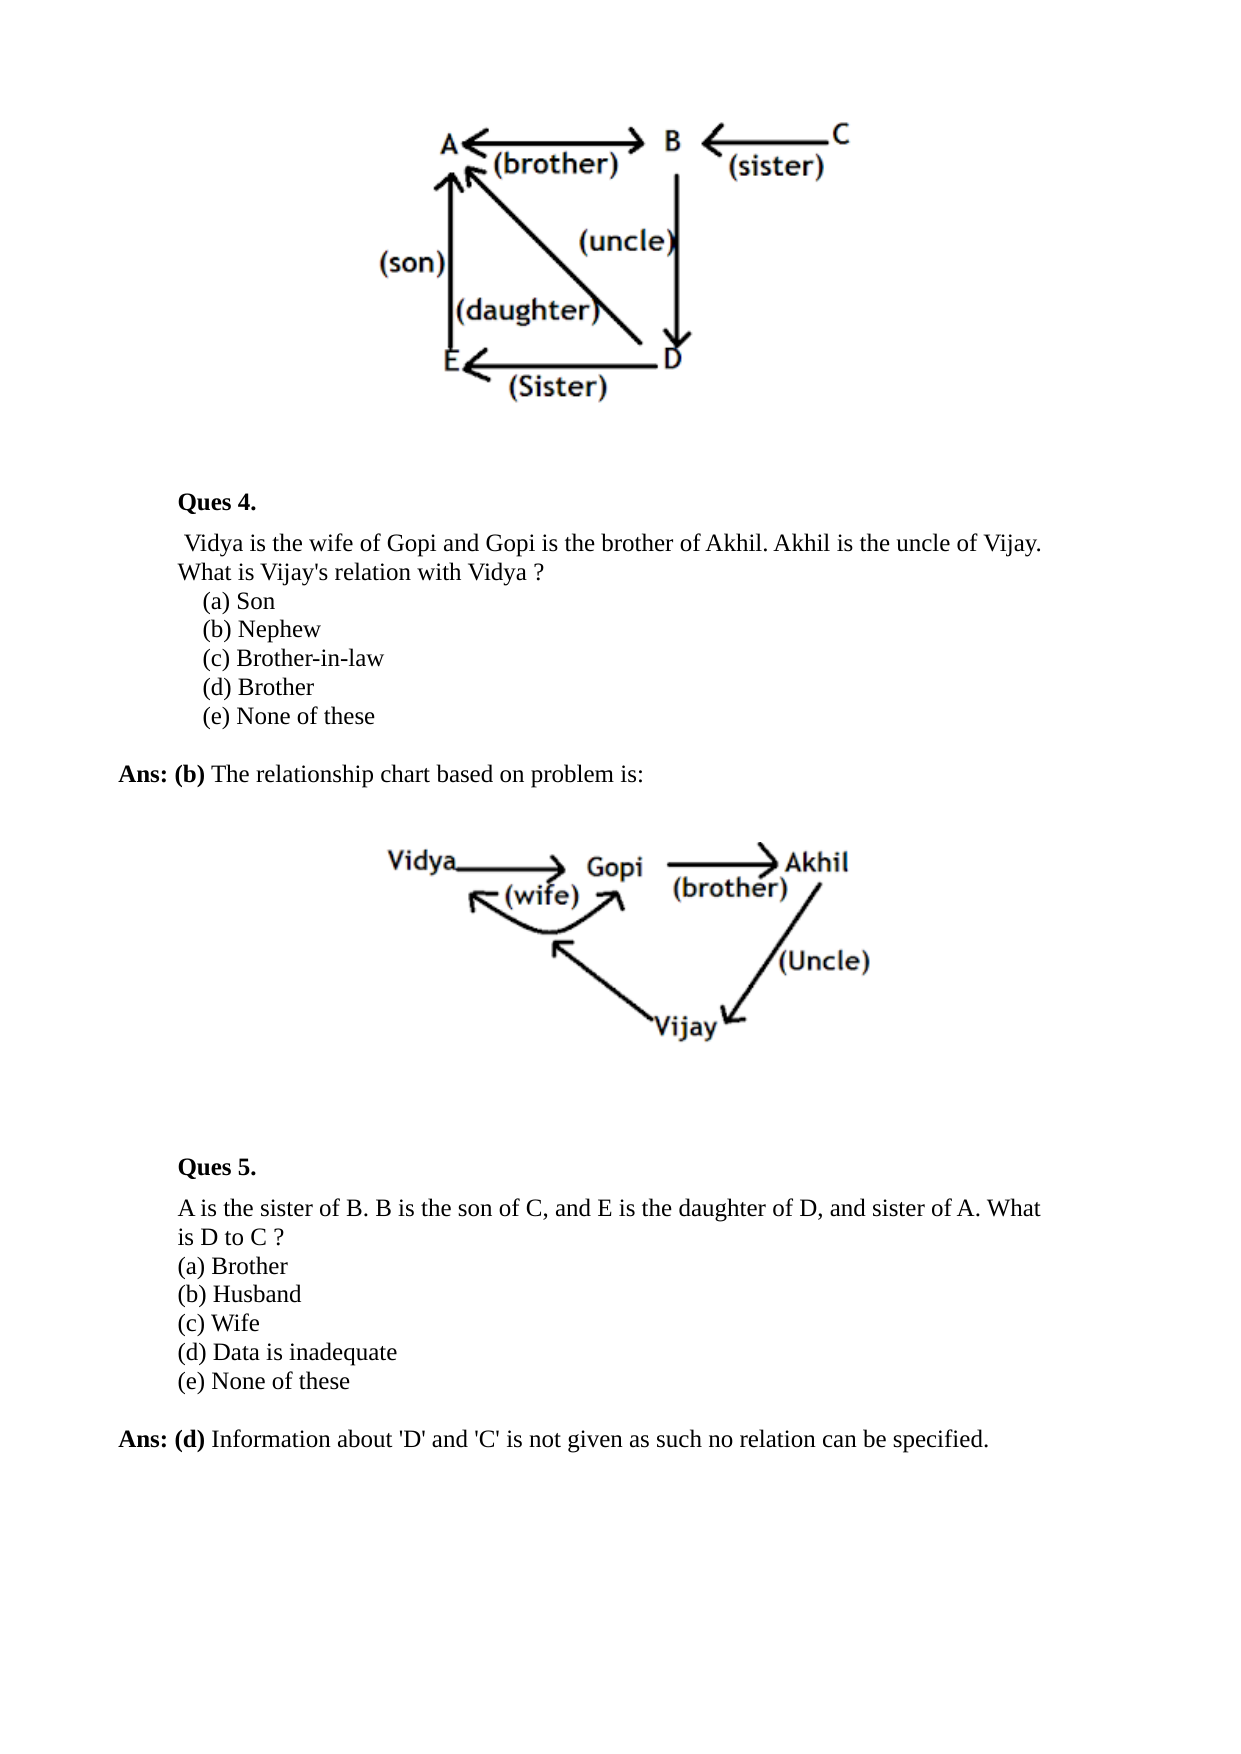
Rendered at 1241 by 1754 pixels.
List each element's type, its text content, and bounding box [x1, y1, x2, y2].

text (c) Wife [177, 1308, 1063, 1337]
text Vidya is the wife of Gopi and Gopi is the brother of Akhil. Akhil is the uncle of Vijay. What is Vijay's relation with Vidya ? [177, 528, 1063, 586]
text (e) None of these [177, 1366, 1063, 1394]
text Ans: (b) The relationship chart based on problem is: [118, 759, 1122, 788]
text (a) Brother [177, 1251, 1063, 1279]
text (d) Brother [177, 672, 1063, 701]
text (d) Data is inadequate [177, 1337, 1063, 1366]
text (a) Son [177, 586, 1063, 614]
subtitle Ques 4. [177, 487, 1063, 516]
text A is the sister of B. B is the son of C, and E is the daughter of D, and sister of A. What is D to C ? [177, 1193, 1063, 1251]
text (b) Husband [177, 1279, 1063, 1308]
text Ans: (d) Information about 'D' and 'C' is not given as such no relation can be specified. [118, 1424, 1122, 1487]
subtitle Ques 5. [177, 1152, 1063, 1181]
picture [370, 842, 870, 1051]
text (b) Nephew [177, 614, 1063, 643]
text (c) Brother-in-law [177, 643, 1063, 672]
picture [370, 118, 870, 420]
text (e) None of these [177, 701, 1063, 729]
